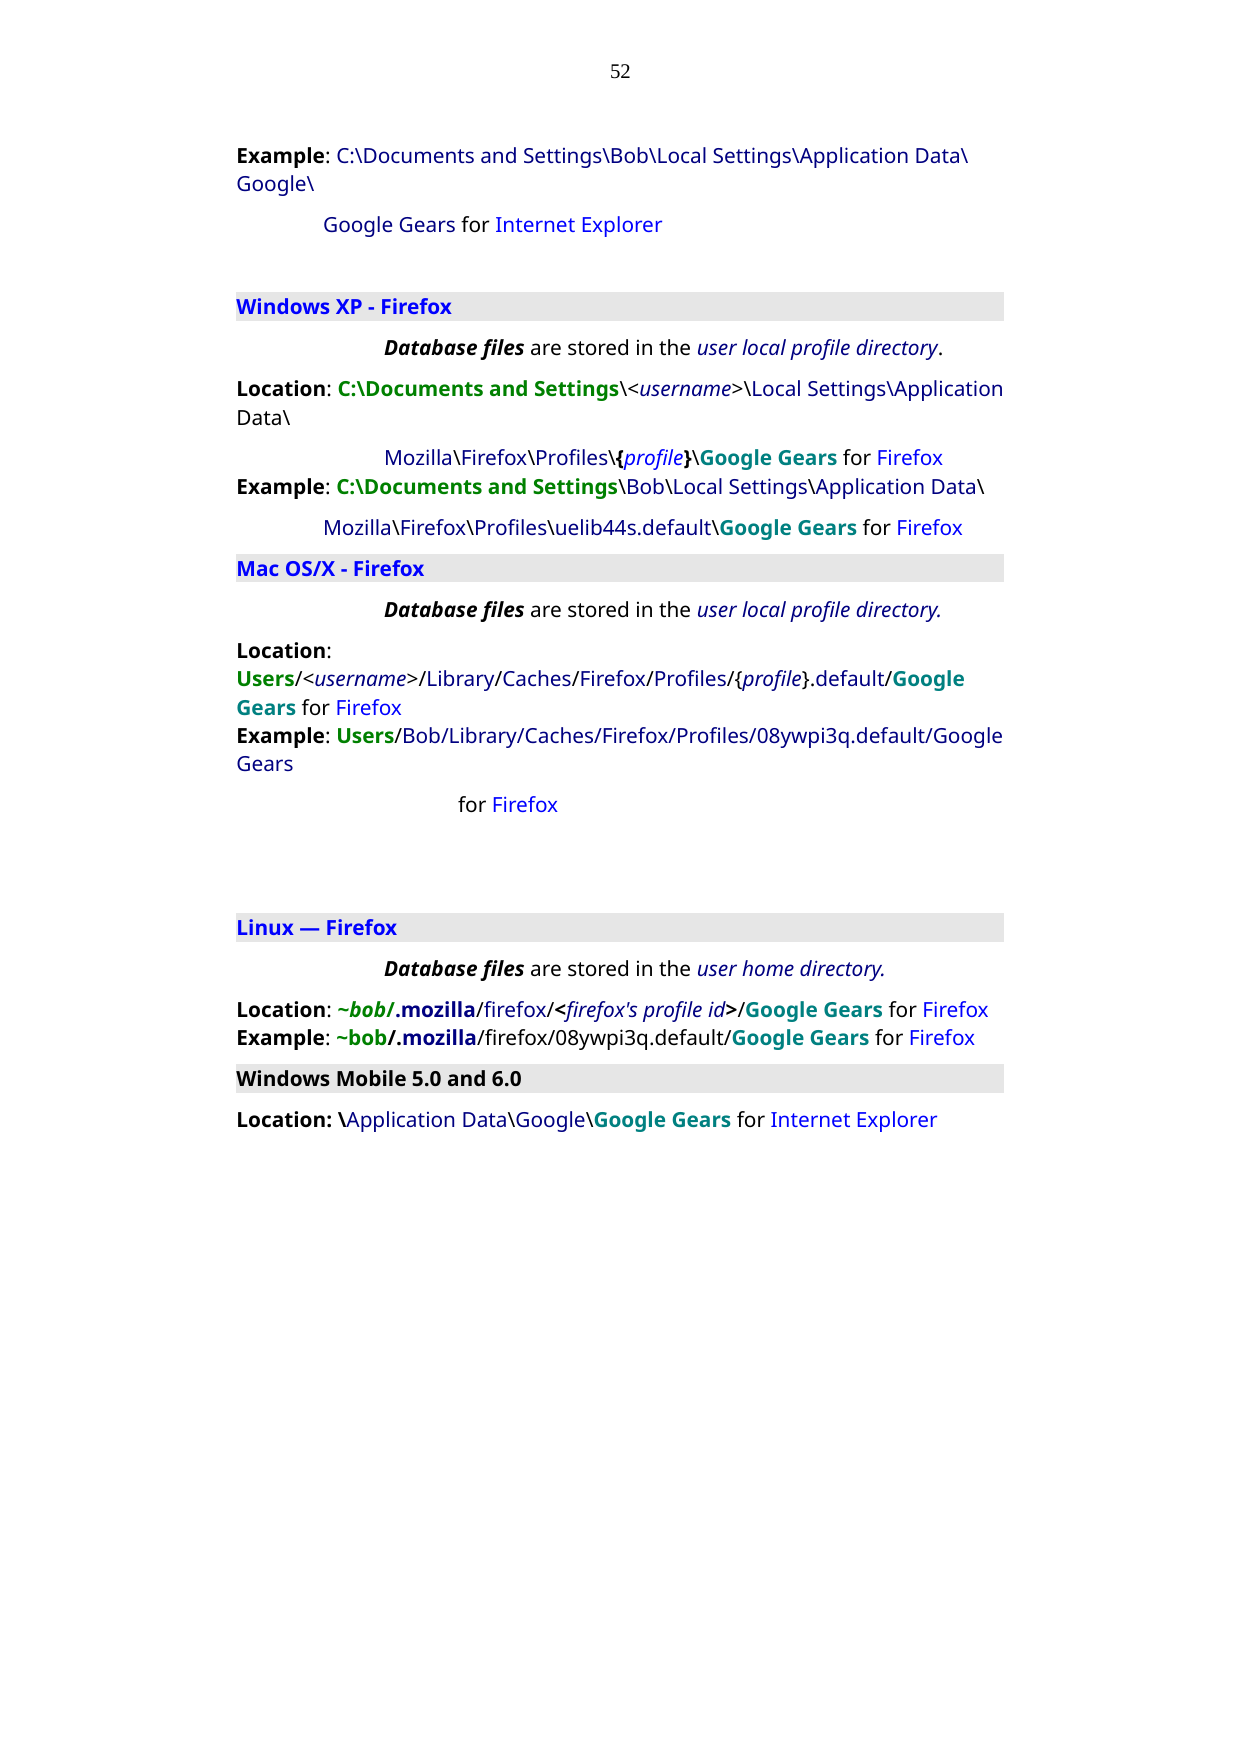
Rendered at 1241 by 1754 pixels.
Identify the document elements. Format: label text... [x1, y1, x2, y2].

text Location: Users/<username>/Library/Caches/Firefox/Profiles/{profile}.default/Google Gears for Firefox Example: Users/Bob/Library/Caches/Firefox/Profiles/08ywpi3q.default/Google Gears [236, 636, 1004, 778]
text Mozilla\Firefox\Profiles\{profile}\Google Gears for Firefox Example: C:\Documents and Settings\Bob\Local Settings\Application Data\ [236, 443, 1004, 500]
text Mac OS/X - Firefox [236, 554, 1004, 582]
text Mozilla\Firefox\Profiles\uelib44s.default\Google Gears for Firefox [236, 513, 1004, 541]
text Linux — Firefox [236, 913, 1004, 942]
text Database files are stored in the user local profile directory. [236, 595, 1004, 623]
text Location: C:\Documents and Settings\<username>\Local Settings\Application Data\ [236, 374, 1004, 431]
text Example: C:\Documents and Settings\Bob\Local Settings\Application Data\Google\ [236, 113, 1004, 198]
text Windows XP - Firefox [236, 292, 1004, 321]
text Database files are stored in the user local profile directory. [236, 333, 1004, 362]
text Database files are stored in the user home directory. [236, 954, 1004, 983]
text for Firefox [236, 790, 1004, 819]
text Location: \Application Data\Google\Google Gears for Internet Explorer [236, 1105, 1004, 1134]
text Windows Mobile 5.0 and 6.0 [236, 1064, 1004, 1093]
text Google Gears for Internet Explorer [236, 210, 1004, 239]
text Location: ~bob/.mozilla/firefox/<firefox's profile id>/Google Gears for Firefox Example: ~bob/.mozilla/firefox/08ywpi3q.default/Google Gears for Firefox [236, 995, 1004, 1052]
